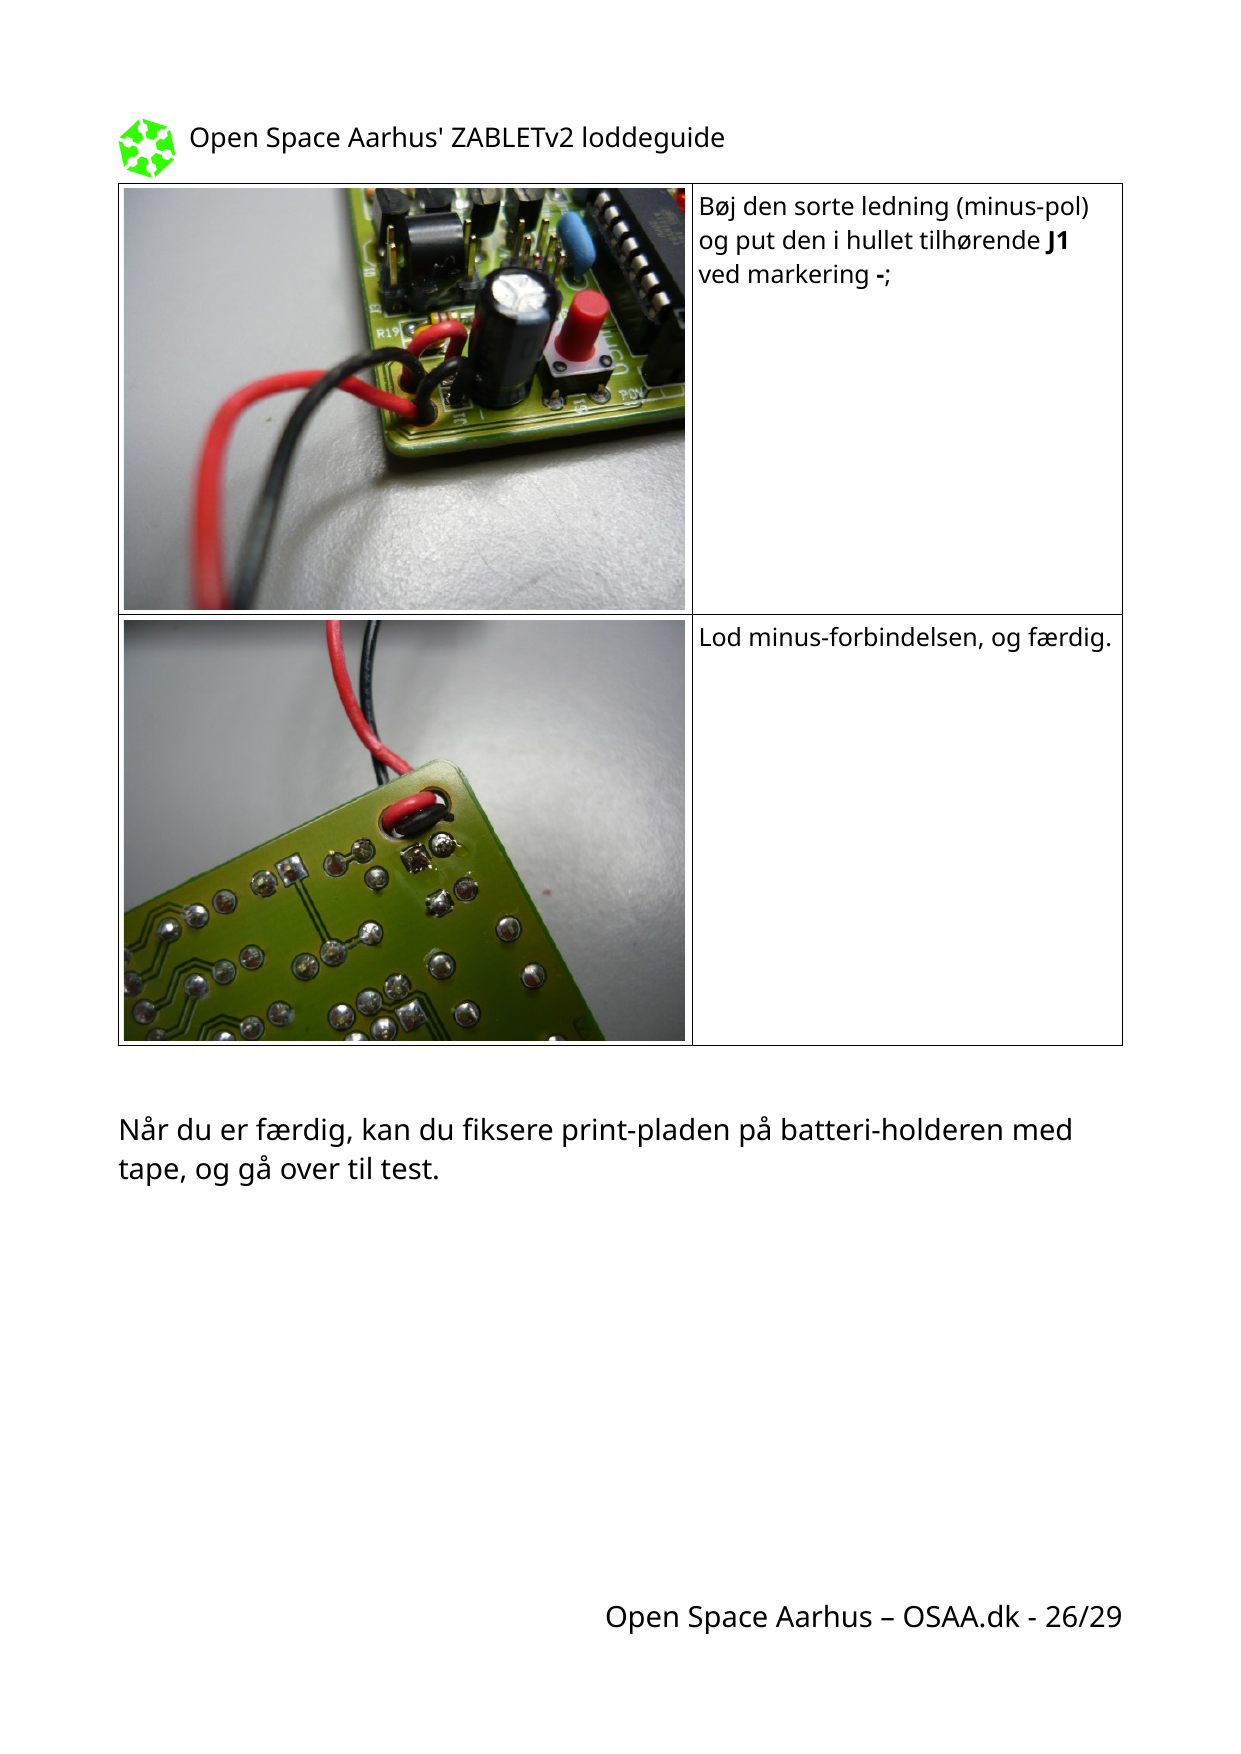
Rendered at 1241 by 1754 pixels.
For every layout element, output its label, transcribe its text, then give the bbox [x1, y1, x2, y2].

table_cell [119, 615, 692, 1045]
picture [123, 620, 685, 1041]
table_cell Bøj den sorte ledning (minus-pol) og put den i hullet tilhørende J1 ved markering -; [693, 184, 1122, 614]
table_cell [119, 184, 692, 614]
picture [123, 188, 685, 610]
text Når du er færdig, kan du fiksere print-pladen på batteri-holderen med tape, og gå over til test. [118, 1109, 1122, 1188]
table_cell Lod minus-forbindelsen, og færdig. [693, 615, 1122, 1045]
picture [118, 118, 175, 178]
